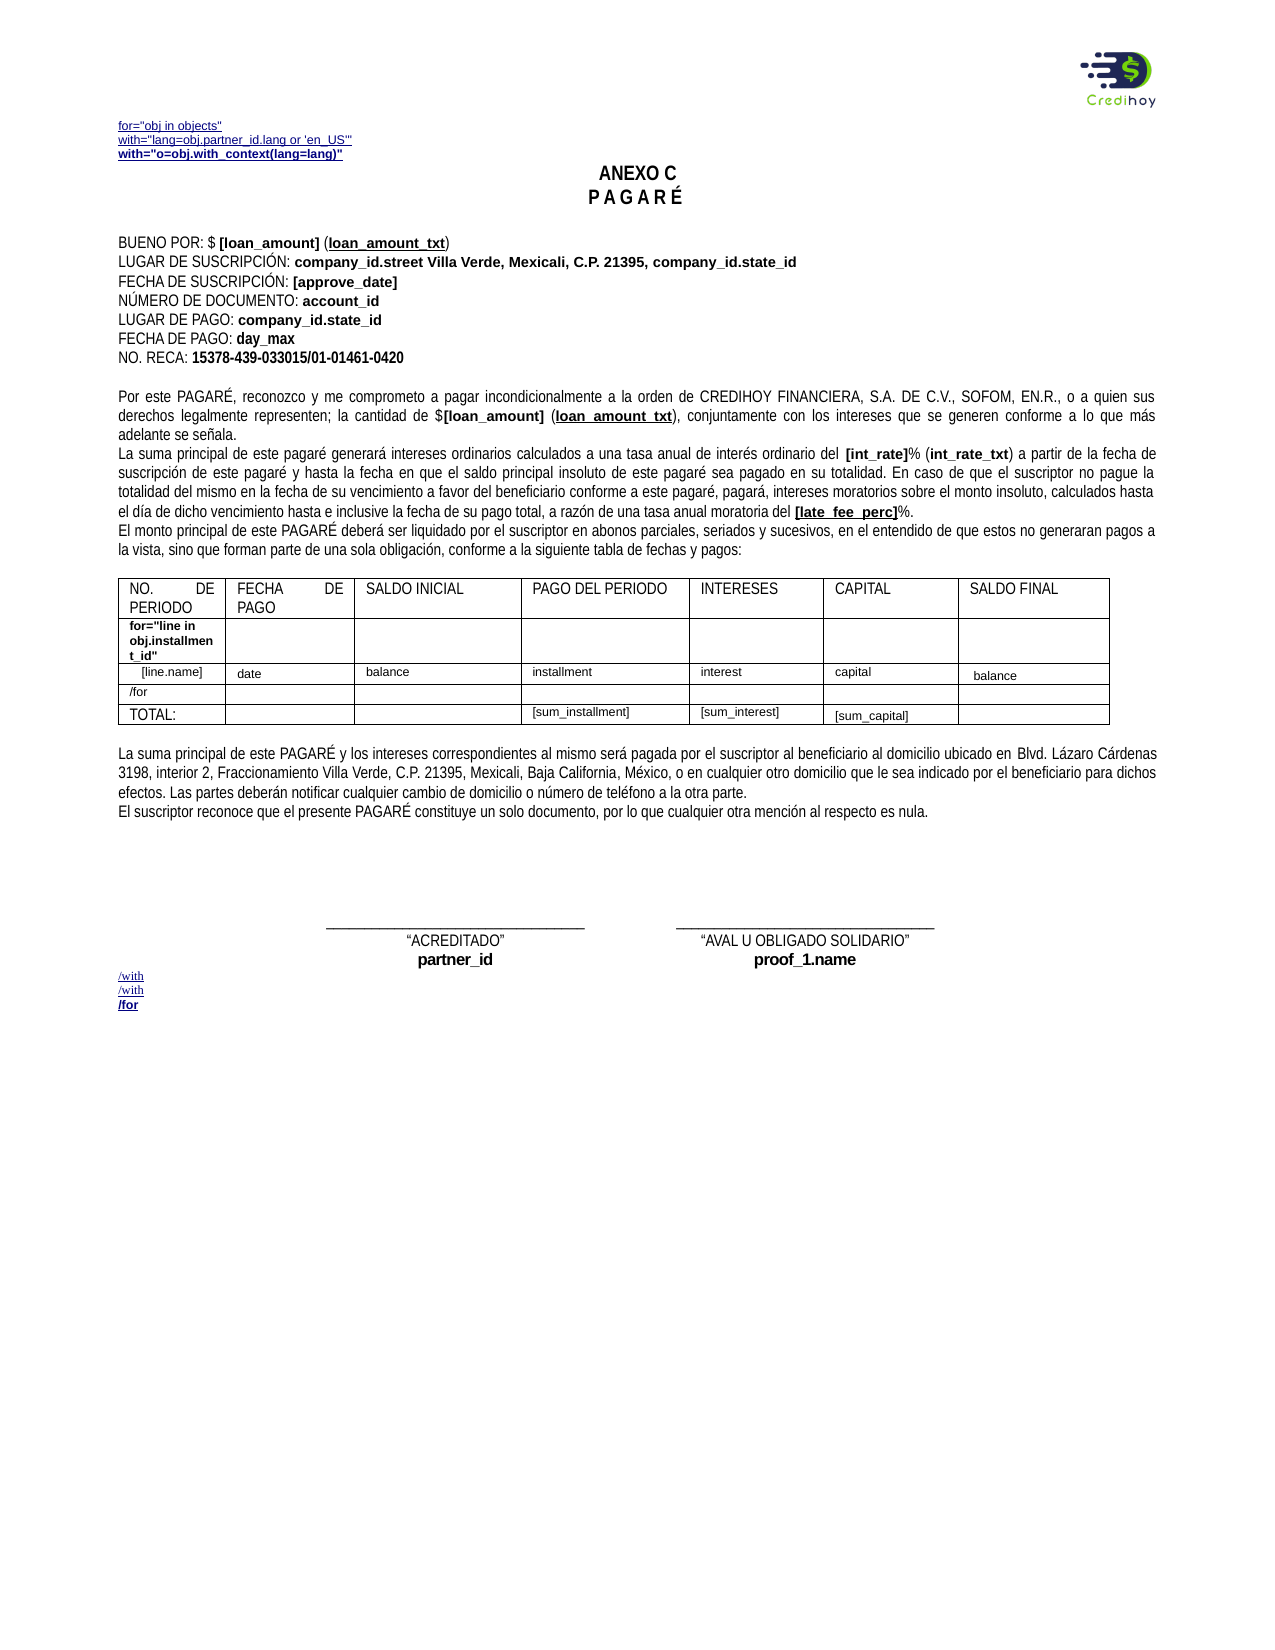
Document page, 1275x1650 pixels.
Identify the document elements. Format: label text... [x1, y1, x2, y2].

text BUENO POR: $ [loan_amount] (loan_amount_txt) [118, 233, 1157, 252]
table_cell for="line in obj.installment_id" [119, 619, 225, 663]
text NÚMERO DE DOCUMENTO: account_id [118, 291, 1157, 310]
text /with [118, 983, 1157, 997]
table_cell capital [824, 664, 958, 683]
table_cell [690, 685, 823, 704]
text La suma principal de este PAGARÉ y los intereses correspondientes al mismo será pagada por el suscriptor al beneficiario al domicilio ubicado en Blvd. Lázaro Cárdenas 3198, interior 2, Fraccionamiento Villa Verde, C.P. 21395, Mexicali, Baja California, México, o en cualquier otro domicilio que le sea indicado por el beneficiario para dichos efectos. Las partes deberán notificar cualquier cambio de domicilio o número de teléfono a la otra parte. [118, 744, 1157, 802]
table_cell balance [355, 664, 521, 683]
table_cell [sum_interest] [690, 705, 823, 724]
text with="o=obj.with_context(lang=lang)" [118, 147, 1157, 161]
picture [1080, 52, 1156, 108]
table_header __________________________________ “ACREDITADO” partner_id [281, 859, 630, 969]
text Por este PAGARÉ, reconozco y me comprometo a pagar incondicionalmente a la orden de CREDIHOY FINANCIERA, S.A. DE C.V., SOFOM, EN.R., o a quien sus derechos legalmente representen; la cantidad de $[loan_amount] (loan_amount_txt), conjuntamente con los intereses que se generen conforme a lo que más adelante se señala. [118, 386, 1157, 444]
table_header INTERESES [690, 579, 823, 617]
table_cell [226, 685, 354, 704]
table_cell [355, 685, 521, 704]
table_cell [226, 705, 354, 724]
table_cell [355, 619, 521, 663]
table_cell [355, 705, 521, 724]
table_cell [824, 619, 958, 663]
text ANEXO C [118, 161, 1157, 185]
table_header SALDO INICIAL [355, 579, 521, 617]
table_cell [959, 685, 1109, 704]
text FECHA DE PAGO: day_max [118, 329, 1157, 348]
text La suma principal de este pagaré generará intereses ordinarios calculados a una tasa anual de interés ordinario del [int_rate]% (int_rate_txt) a partir de la fecha de suscripción de este pagaré y hasta la fecha en que el saldo principal insoluto de este pagaré sea pagado en su totalidad. En caso de que el suscriptor no pague la totalidad del mismo en la fecha de su vencimiento a favor del beneficiario conforme a este pagaré, pagará, intereses moratorios sobre el monto insoluto, calculados hasta el día de dicho vencimiento hasta e inclusive la fecha de su pago total, a razón de una tasa anual moratoria del [late_fee_perc]%. [118, 444, 1157, 521]
table_cell interest [690, 664, 823, 683]
text LUGAR DE PAGO: company_id.state_id [118, 310, 1157, 329]
table_cell balance [959, 664, 1109, 683]
text /with [118, 969, 1157, 983]
table_cell [sum_capital] [824, 705, 958, 724]
text El suscriptor reconoce que el presente PAGARÉ constituye un solo documento, por lo que cualquier otra mención al respecto es nula. [118, 802, 1157, 821]
table_cell /for [119, 685, 225, 704]
table_cell [824, 685, 958, 704]
table_cell [959, 705, 1109, 724]
table_cell [690, 619, 823, 663]
table_cell [226, 619, 354, 663]
table_header CAPITAL [824, 579, 958, 617]
table_header PAGO DEL PERIODO [522, 579, 689, 617]
table_header NO. DE PERIODO [119, 579, 225, 617]
text NO. RECA: 15378-439-033015/01-01461-0420 [118, 348, 1157, 367]
table_cell [line.name] [119, 664, 225, 683]
text FECHA DE SUSCRIPCIÓN: [approve_date] [118, 271, 1157, 291]
text for="obj in objects" [118, 118, 1157, 132]
text LUGAR DE SUSCRIPCIÓN: company_id.street Villa Verde, Mexicali, C.P. 21395, company_id.state_id [118, 252, 1157, 271]
table_cell [522, 685, 689, 704]
table_header __________________________________ “AVAL U OBLIGADO SOLIDARIO” proof_1.name [630, 859, 980, 969]
table_cell TOTAL: [119, 705, 225, 724]
table_cell [522, 619, 689, 663]
text /for [118, 997, 1157, 1012]
table_header SALDO FINAL [959, 579, 1109, 617]
table_header FECHA DE PAGO [226, 579, 354, 617]
table_cell [sum_installment] [522, 705, 689, 724]
table_cell [959, 619, 1109, 663]
text with="lang=obj.partner_id.lang or 'en_US'" [118, 132, 1157, 147]
table_cell installment [522, 664, 689, 683]
text P A G A R É [118, 185, 1157, 209]
table_cell date [226, 664, 354, 683]
text El monto principal de este PAGARÉ deberá ser liquidado por el suscriptor en abonos parciales, seriados y sucesivos, en el entendido de que estos no generaran pagos a la vista, sino que forman parte de una sola obligación, conforme a la siguiente tabla de fechas y pagos: [118, 521, 1157, 559]
